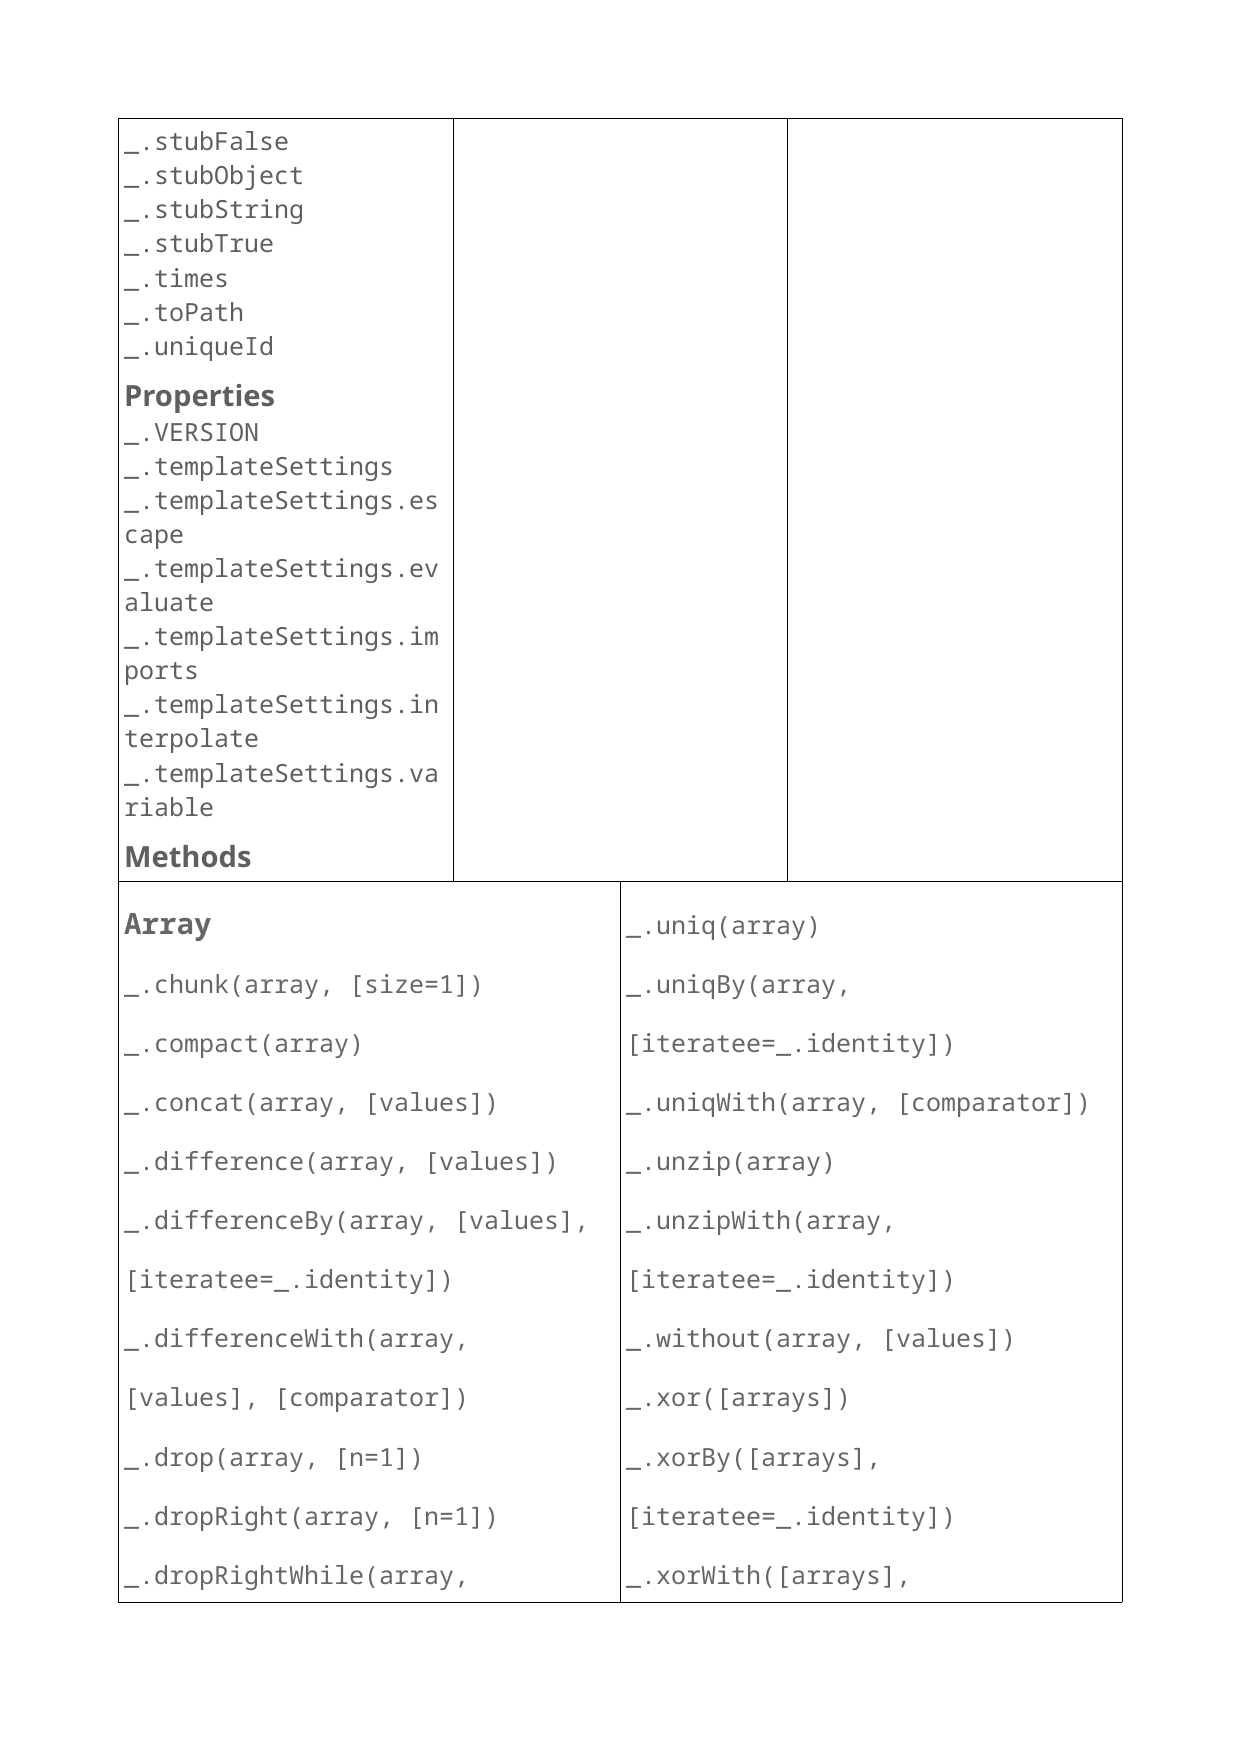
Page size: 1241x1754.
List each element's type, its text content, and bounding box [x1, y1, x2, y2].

table_header [788, 119, 1122, 881]
table_header [454, 119, 787, 881]
table_header _.stubFalse _.stubObject _.stubString _.stubTrue _.times _.toPath _.uniqueId Properties _.VERSION _.templateSettings _.templateSettings.escape _.templateSettings.evaluate _.templateSettings.imports _.templateSettings.interpolate _.templateSettings.variable Methods [119, 119, 453, 881]
table_header _.uniq(array) _.uniqBy(array, [iteratee=_.identity]) _.uniqWith(array, [comparator]) _.unzip(array) _.unzipWith(array, [iteratee=_.identity]) _.without(array, [values]) _.xor([arrays]) _.xorBy([arrays], [iteratee=_.identity]) _.xorWith([arrays], [621, 882, 1122, 1602]
table_header Array _.chunk(array, [size=1]) _.compact(array) _.concat(array, [values]) _.difference(array, [values]) _.differenceBy(array, [values], [iteratee=_.identity]) _.differenceWith(array, [values], [comparator]) _.drop(array, [n=1]) _.dropRight(array, [n=1]) _.dropRightWhile(array, [119, 882, 620, 1602]
